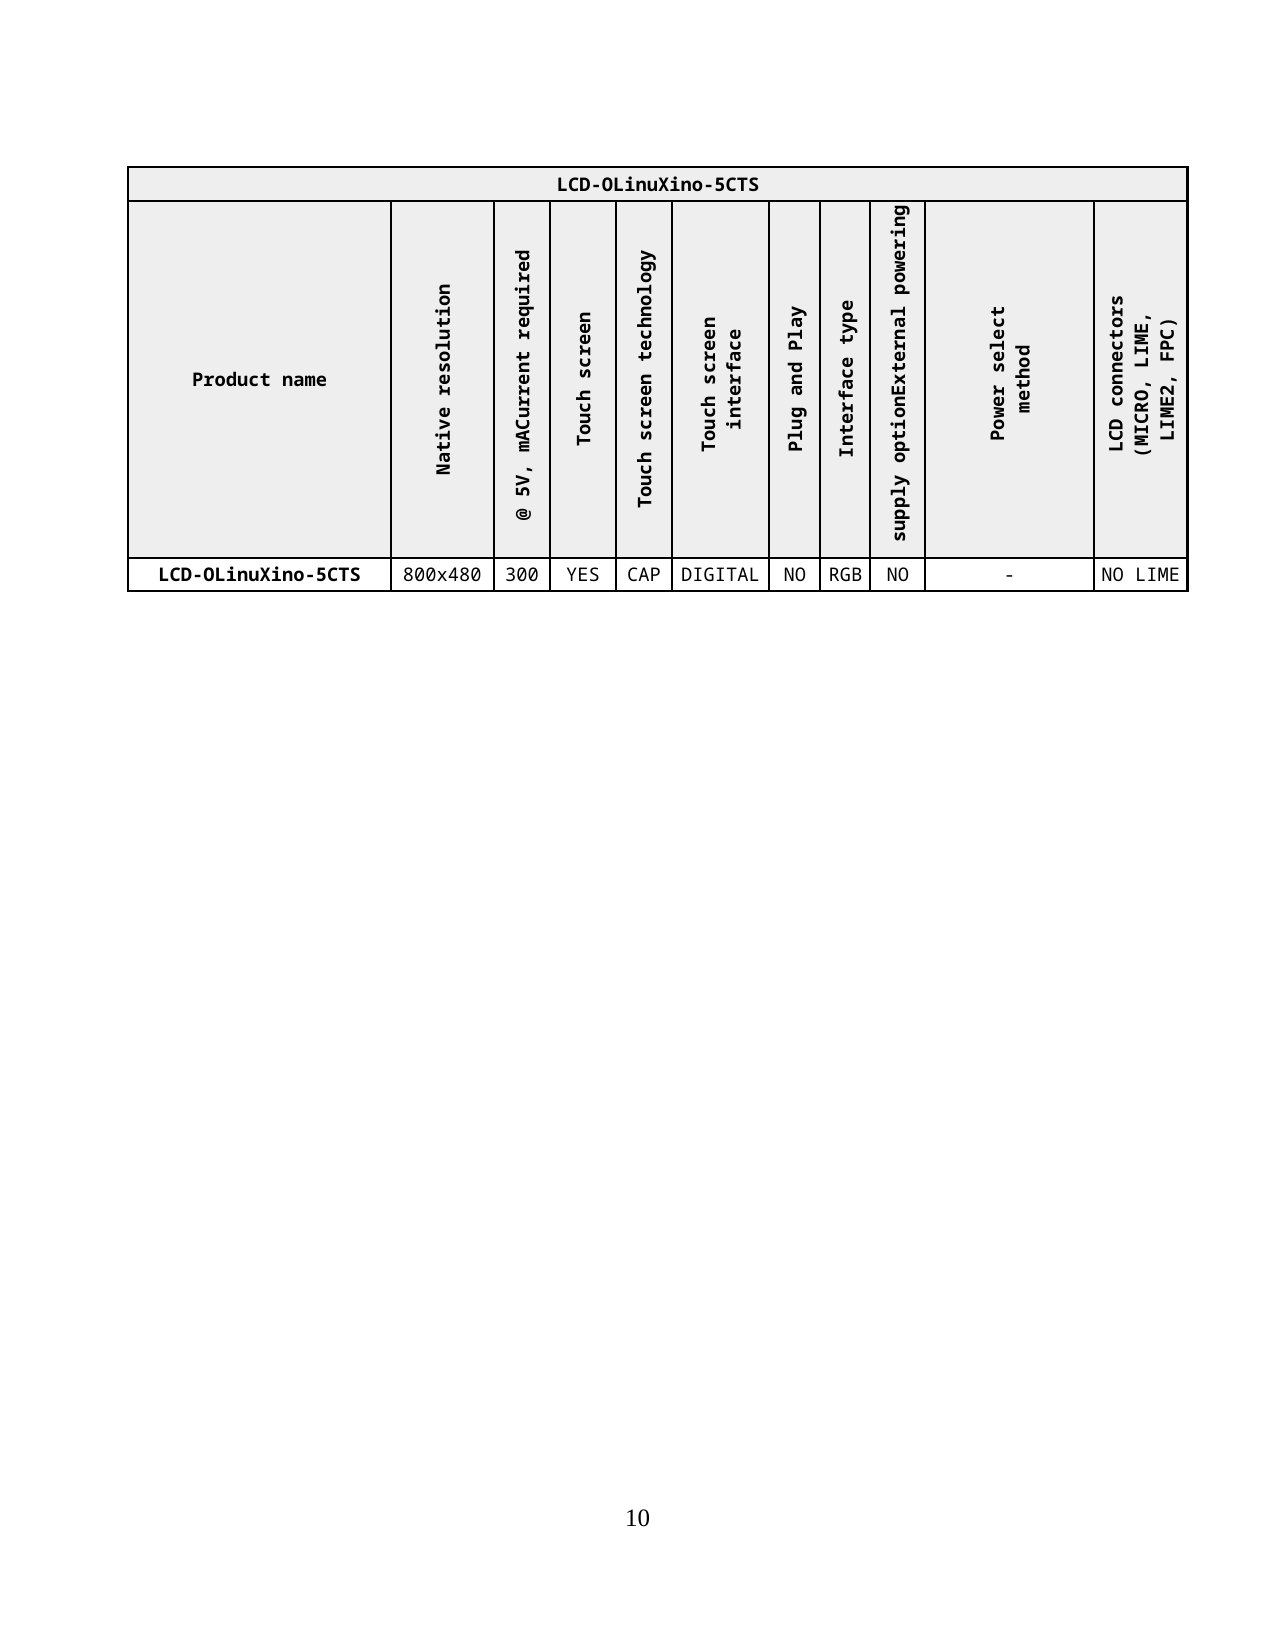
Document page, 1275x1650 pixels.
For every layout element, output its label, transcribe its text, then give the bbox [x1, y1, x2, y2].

table_cell NO [871, 559, 924, 590]
table_cell 800x480 [392, 559, 493, 590]
table_cell NO [770, 559, 819, 590]
table_cell Plug and Play [770, 202, 819, 557]
table_cell NO LIME [1095, 559, 1186, 590]
table_cell DIGITAL [673, 559, 768, 590]
table_cell Touch screen [551, 202, 615, 557]
table_cell - [926, 559, 1093, 590]
table_cell LCD-OLinuXino-5CTS [129, 559, 390, 590]
table_cell Touch screen technology [617, 202, 671, 557]
table_cell RGB [821, 559, 869, 590]
table_header LCD-OLinuXino-5CTS [129, 168, 1186, 200]
table_cell Native resolution [392, 202, 493, 557]
table_cell Product name [129, 202, 390, 557]
table_cell LCD connectors (MICRO, LIME, LIME2, FPC) [1095, 202, 1186, 557]
table_cell YES [551, 559, 615, 590]
table_cell 300 [495, 559, 549, 590]
table_cell Current required @ 5V, mA [495, 202, 549, 557]
table_cell Interface type [821, 202, 869, 557]
table_cell Touch screen interface [673, 202, 768, 557]
table_cell Power select method [926, 202, 1093, 557]
table_cell External powering supply option [871, 202, 924, 557]
table_cell CAP [617, 559, 671, 590]
